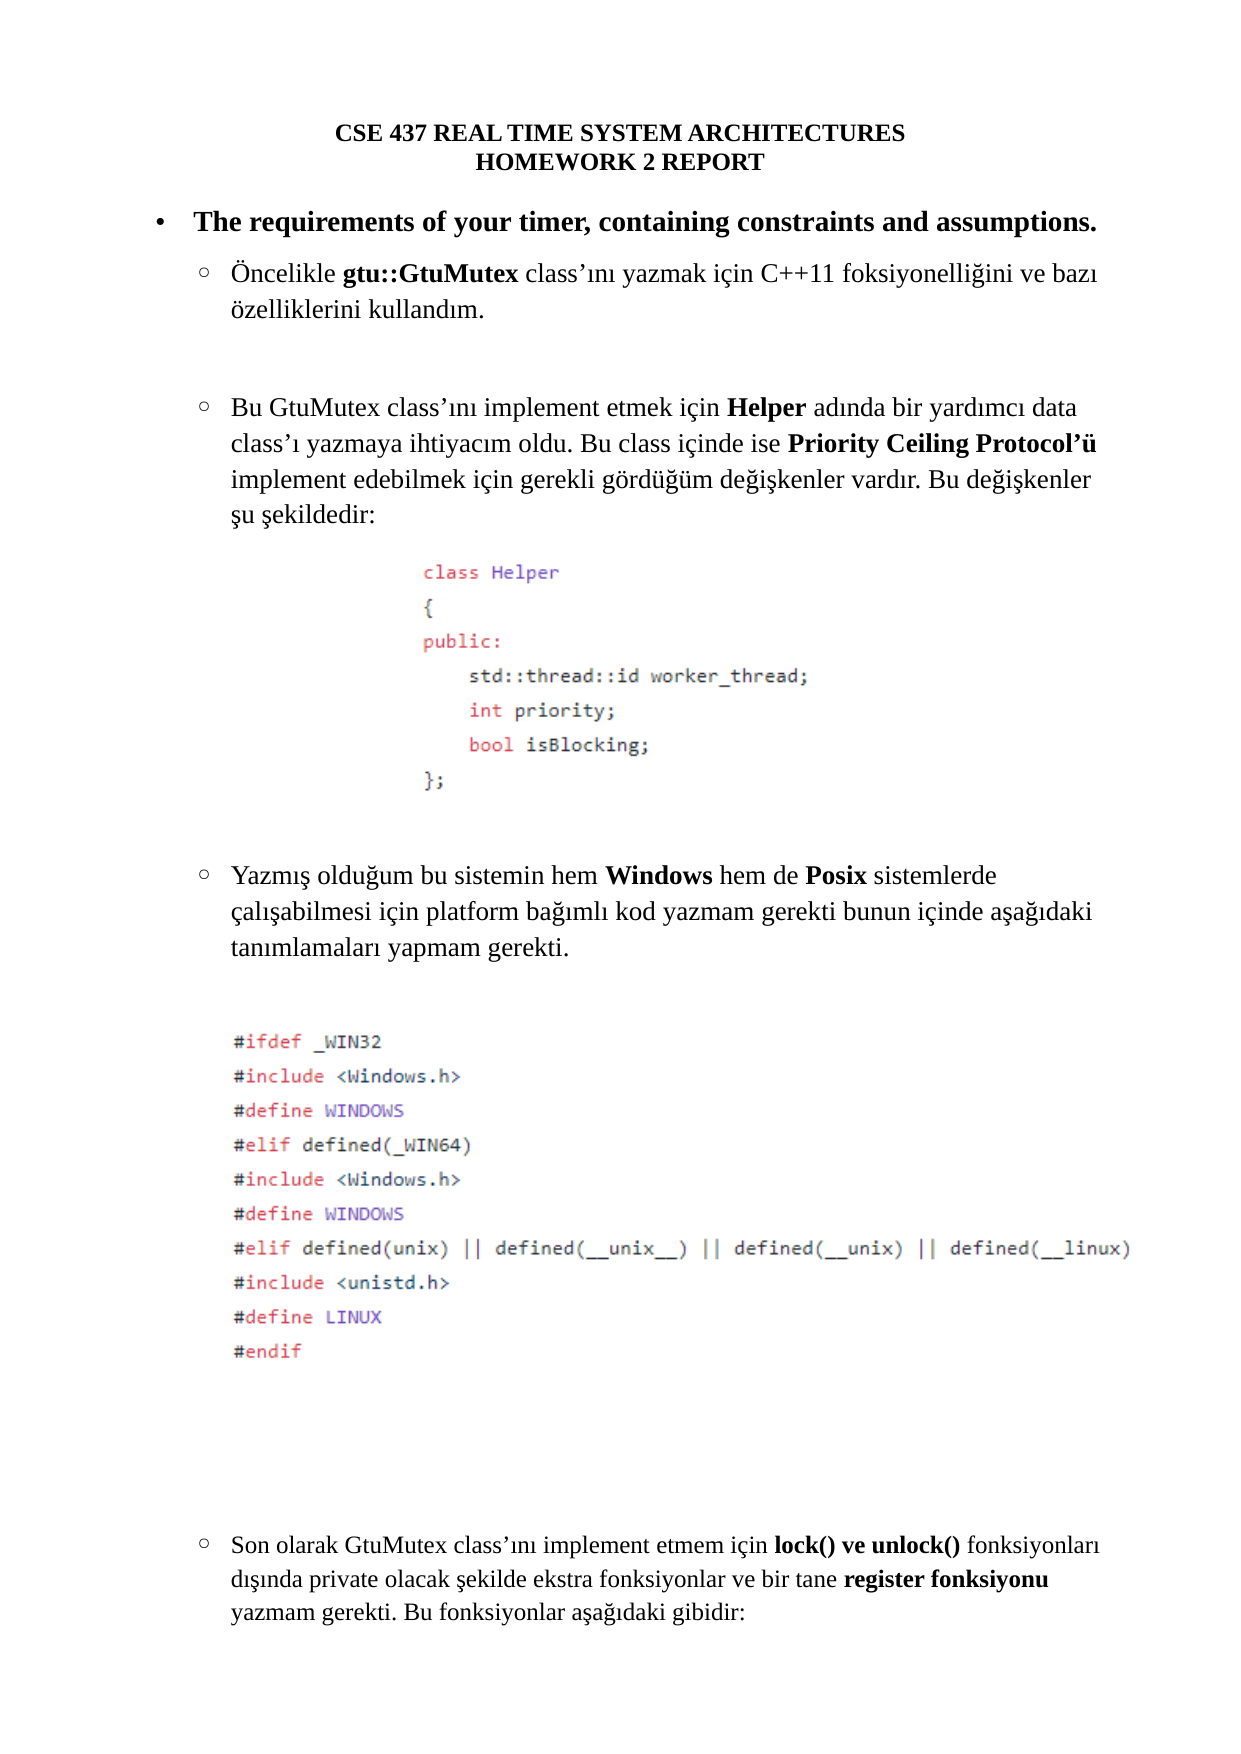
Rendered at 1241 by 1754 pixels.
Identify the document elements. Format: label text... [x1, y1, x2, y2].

list Öncelikle gtu::GtuMutex class’ını yazmak için C++11 foksiyonelliğini ve bazı özelliklerini kullandım. [193, 257, 1122, 324]
list Yazmış olduğum bu sistemin hem Windows hem de Posix sistemlerde çalışabilmesi için platform bağımlı kod yazmam gerekti bunun içinde aşağıdaki tanımlamaları yapmam gerekti. [193, 859, 1122, 962]
list The requirements of your timer, containing constraints and assumptions. [156, 204, 1122, 238]
text CSE 437 REAL TIME SYSTEM ARCHITECTURES [118, 118, 1122, 147]
text HOMEWORK 2 REPORT [118, 147, 1122, 176]
list Son olarak GtuMutex class’ını implement etmem için lock() ve unlock() fonksiyonları dışında private olacak şekilde ekstra fonksiyonlar ve bir tane register fonksiyonu yazmam gerekti. Bu fonksiyonlar aşağıdaki gibidir: [193, 1530, 1122, 1626]
list Bu GtuMutex class’ını implement etmek için Helper adında bir yardımcı data class’ı yazmaya ihtiyacım oldu. Bu class içinde ise Priority Ceiling Protocol’ü implement edebilmek için gerekli gördüğüm değişkenler vardır. Bu değişkenler şu şekildedir: [193, 391, 1122, 530]
